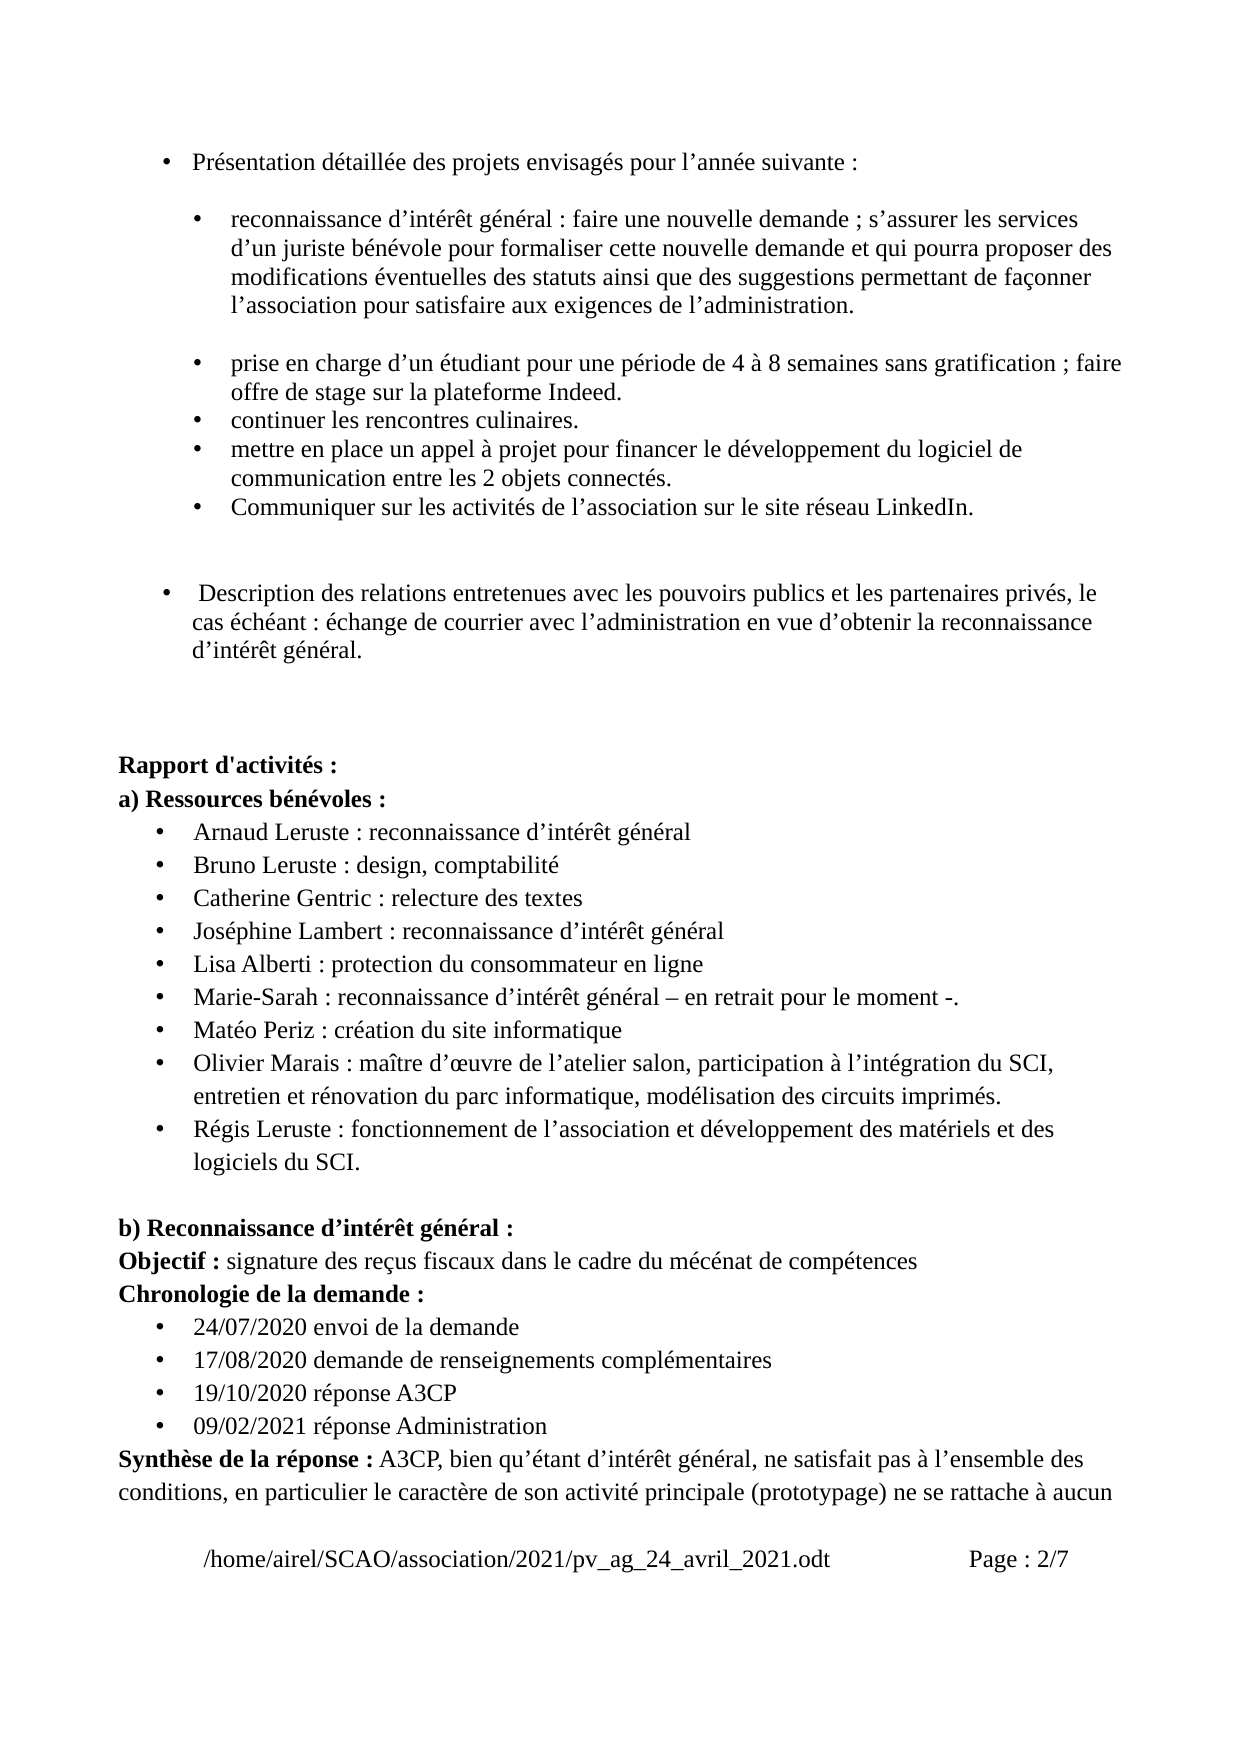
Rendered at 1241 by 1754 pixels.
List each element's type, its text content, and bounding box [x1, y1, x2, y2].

list reconnaissance d’intérêt général : faire une nouvelle demande ; s’assurer les services d’un juriste bénévole pour formaliser cette nouvelle demande et qui pourra proposer des modifications éventuelles des statuts ainsi que des suggestions permettant de façonner l’association pour satisfaire aux exigences de l’administration. [193, 204, 1122, 319]
list Matéo Periz : création du site informatique [156, 1015, 1122, 1043]
list 09/02/2021 réponse Administration [156, 1411, 1122, 1440]
text Synthèse de la réponse : A3CP, bien qu’étant d’intérêt général, ne satisfait pas à l’ensemble des conditions, en particulier le caractère de son activité principale (prototypage) ne se rattache à aucun [118, 1444, 1122, 1506]
list Bruno Leruste : design, comptabilité [156, 850, 1122, 878]
list Arnaud Leruste : reconnaissance d’intérêt général [156, 817, 1122, 845]
list Description des relations entretenues avec les pouvoirs publics et les partenaires privés, le cas échéant : échange de courrier avec l’administration en vue d’obtenir la reconnaissance d’intérêt général. [162, 578, 1122, 664]
text Rapport d'activités : [118, 751, 1122, 779]
text Chronologie de la demande : [118, 1279, 1122, 1308]
list 19/10/2020 réponse A3CP [156, 1378, 1122, 1407]
list Olivier Marais : maître d’œuvre de l’atelier salon, participation à l’intégration du SCI, entretien et rénovation du parc informatique, modélisation des circuits imprimés. [156, 1048, 1122, 1109]
text b) Reconnaissance d’intérêt général : [118, 1213, 1122, 1242]
list mettre en place un appel à projet pour financer le développement du logiciel de communication entre les 2 objets connectés. [193, 434, 1122, 492]
list Lisa Alberti : protection du consommateur en ligne [156, 949, 1122, 977]
list continuer les rencontres culinaires. [193, 406, 1122, 434]
list Marie-Sarah : reconnaissance d’intérêt général – en retrait pour le moment -. [156, 982, 1122, 1011]
text a) Ressources bénévoles : [118, 784, 1122, 812]
list Communiquer sur les activités de l’association sur le site réseau LinkedIn. [193, 492, 1122, 521]
list 17/08/2020 demande de renseignements complémentaires [156, 1345, 1122, 1374]
list Présentation détaillée des projets envisagés pour l’année suivante : [162, 147, 1122, 176]
list prise en charge d’un étudiant pour une période de 4 à 8 semaines sans gratification ; faire offre de stage sur la plateforme Indeed. [193, 348, 1122, 406]
list Joséphine Lambert : reconnaissance d’intérêt général [156, 916, 1122, 944]
list Catherine Gentric : relecture des textes [156, 883, 1122, 911]
text Objectif : signature des reçus fiscaux dans le cadre du mécénat de compétences [118, 1246, 1122, 1275]
list Régis Leruste : fonctionnement de l’association et développement des matériels et des logiciels du SCI. [156, 1114, 1122, 1176]
list 24/07/2020 envoi de la demande [156, 1312, 1122, 1341]
